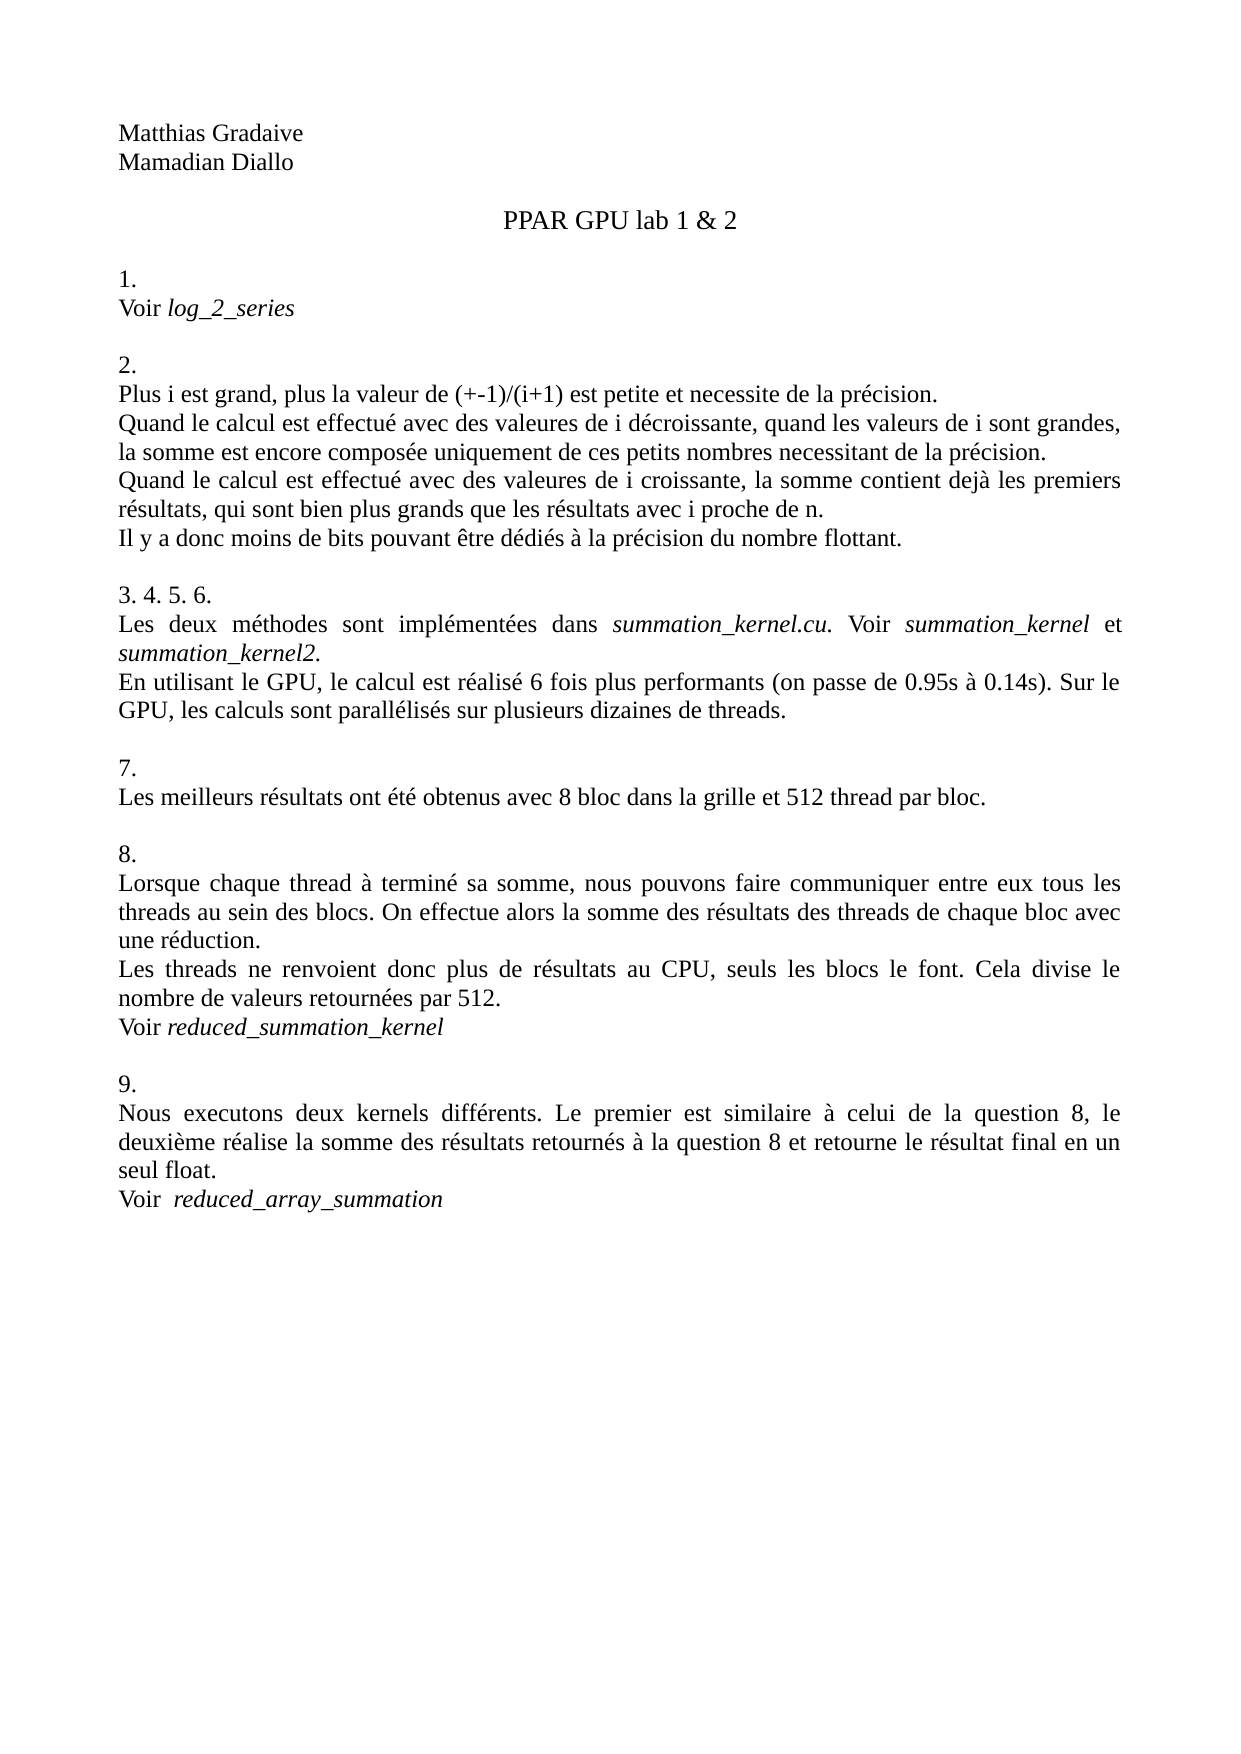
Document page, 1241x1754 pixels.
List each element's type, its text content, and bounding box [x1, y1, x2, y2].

text Voir reduced_summation_kernel [118, 1012, 1122, 1041]
text Lorsque chaque thread à terminé sa somme, nous pouvons faire communiquer entre eux tous les threads au sein des blocs. On effectue alors la somme des résultats des threads de chaque bloc avec une réduction. [118, 868, 1122, 954]
text 3. 4. 5. 6. [118, 581, 1122, 609]
text En utilisant le GPU, le calcul est réalisé 6 fois plus performants (on passe de 0.95s à 0.14s). Sur le GPU, les calculs sont parallélisés sur plusieurs dizaines de threads. [118, 667, 1122, 724]
text Les deux méthodes sont implémentées dans summation_kernel.cu. Voir summation_kernel et summation_kernel2. [118, 609, 1122, 667]
text 9. [118, 1069, 1122, 1098]
text Voir log_2_series [118, 293, 1122, 322]
text 2. [118, 351, 1122, 379]
text Les threads ne renvoient donc plus de résultats au CPU, seuls les blocs le font. Cela divise le nombre de valeurs retournées par 512. [118, 954, 1122, 1012]
text 8. [118, 839, 1122, 868]
text PPAR GPU lab 1 & 2 [118, 204, 1122, 236]
text Voir reduced_array_summation [118, 1184, 1122, 1213]
text Les meilleurs résultats ont été obtenus avec 8 bloc dans la grille et 512 thread par bloc. [118, 782, 1122, 811]
text Mamadian Diallo [118, 147, 1122, 176]
text Quand le calcul est effectué avec des valeures de i décroissante, quand les valeurs de i sont grandes, la somme est encore composée uniquement de ces petits nombres necessitant de la précision. [118, 408, 1122, 466]
text Plus i est grand, plus la valeur de (+-1)/(i+1) est petite et necessite de la précision. [118, 379, 1122, 408]
text Nous executons deux kernels différents. Le premier est similaire à celui de la question 8, le deuxième réalise la somme des résultats retournés à la question 8 et retourne le résultat final en un seul float. [118, 1098, 1122, 1184]
text Il y a donc moins de bits pouvant être dédiés à la précision du nombre flottant. [118, 523, 1122, 552]
text Quand le calcul est effectué avec des valeures de i croissante, la somme contient dejà les premiers résultats, qui sont bien plus grands que les résultats avec i proche de n. [118, 466, 1122, 523]
text 7. [118, 753, 1122, 782]
text 1. [118, 264, 1122, 293]
text Matthias Gradaive [118, 118, 1122, 147]
